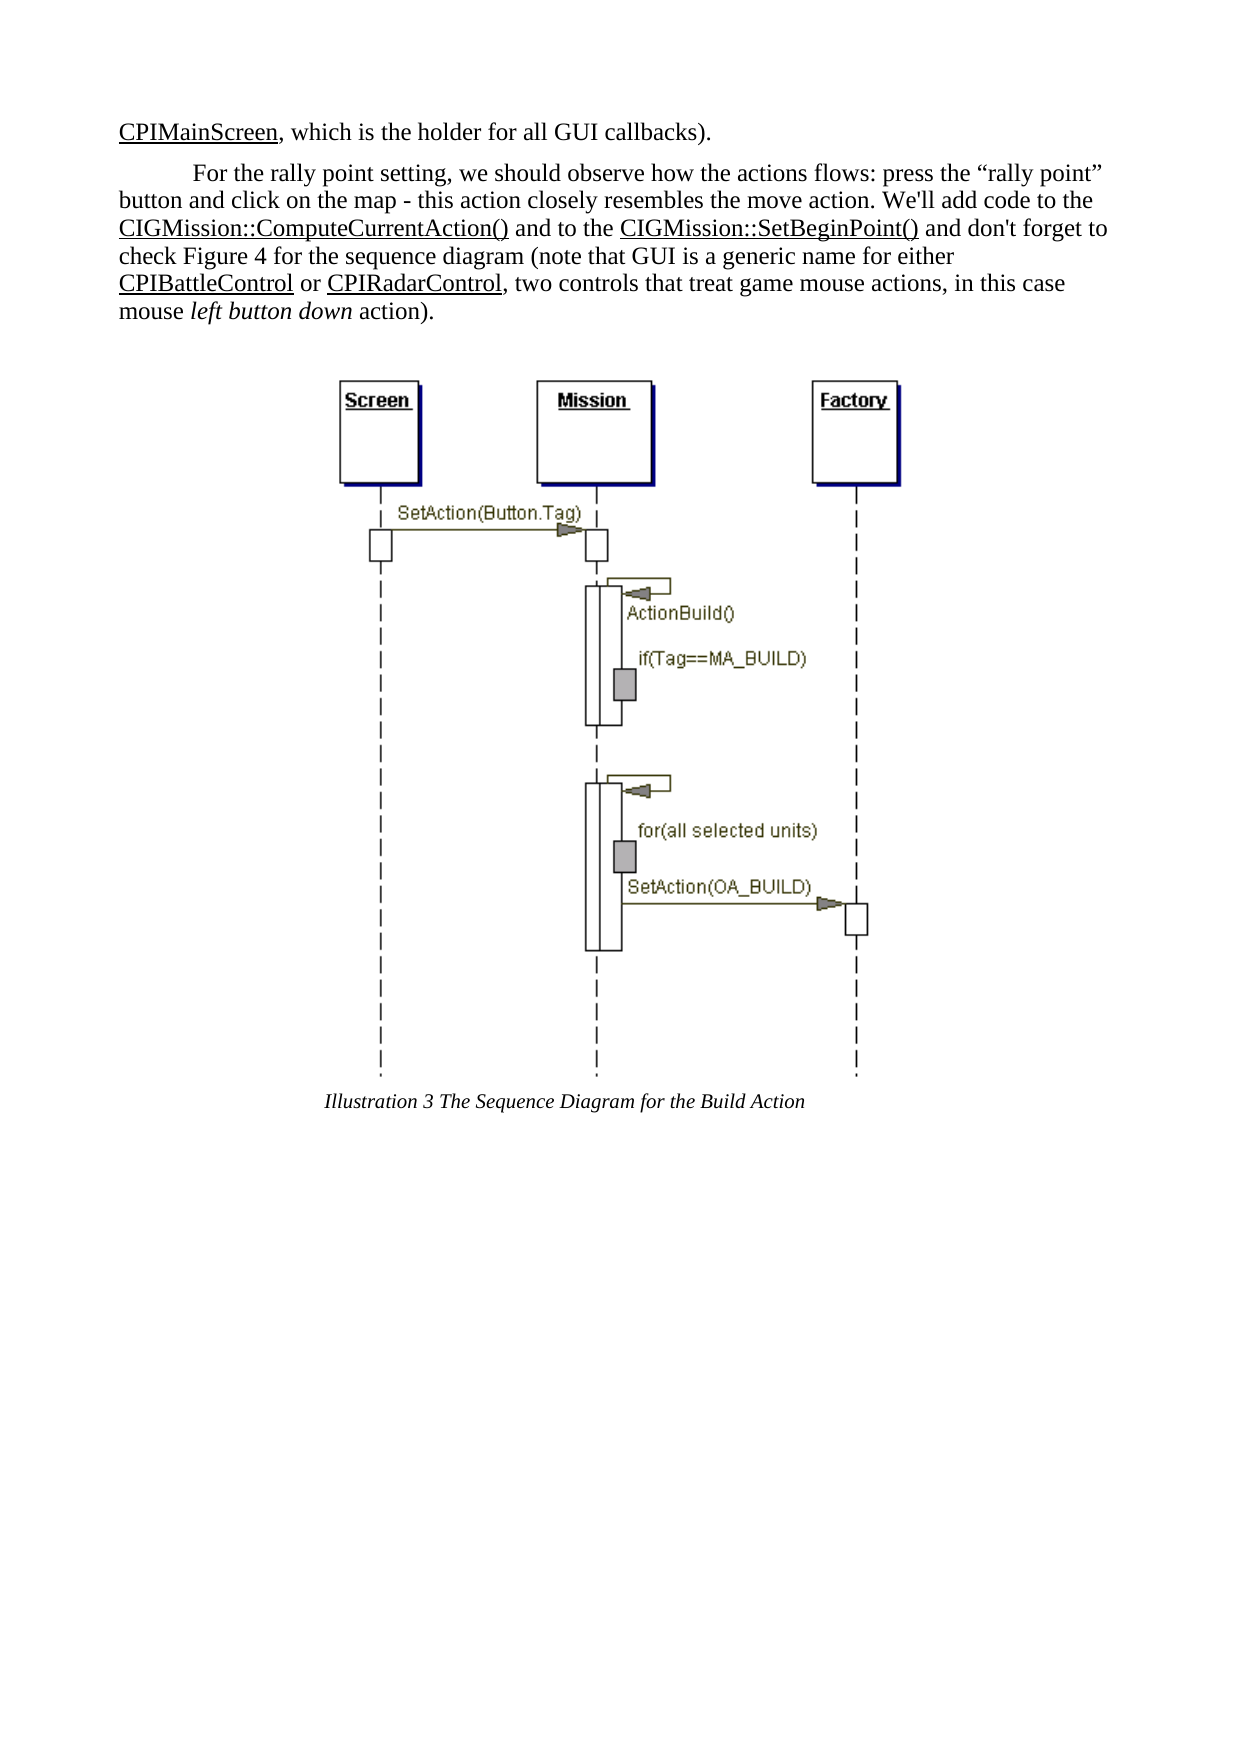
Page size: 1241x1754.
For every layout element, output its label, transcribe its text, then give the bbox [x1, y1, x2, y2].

text Illustration 3 The Sequence Diagram for the Build Action [324, 1091, 916, 1113]
picture [324, 365, 917, 1091]
text CPIMainScreen, which is the holder for all GUI callbacks). [118, 118, 1122, 146]
text For the rally point setting, we should observe how the actions flows: press the “rally point” button and click on the map - this action closely resembles the move action. We'll add code to the CIGMission::ComputeCurrentAction() and to the CIGMission::SetBeginPoint() and don't forget to check Figure 4 for the sequence diagram (note that GUI is a generic name for either CPIBattleControl or CPIRadarControl, two controls that treat game mouse actions, in this case mouse left button down action). [118, 159, 1122, 325]
